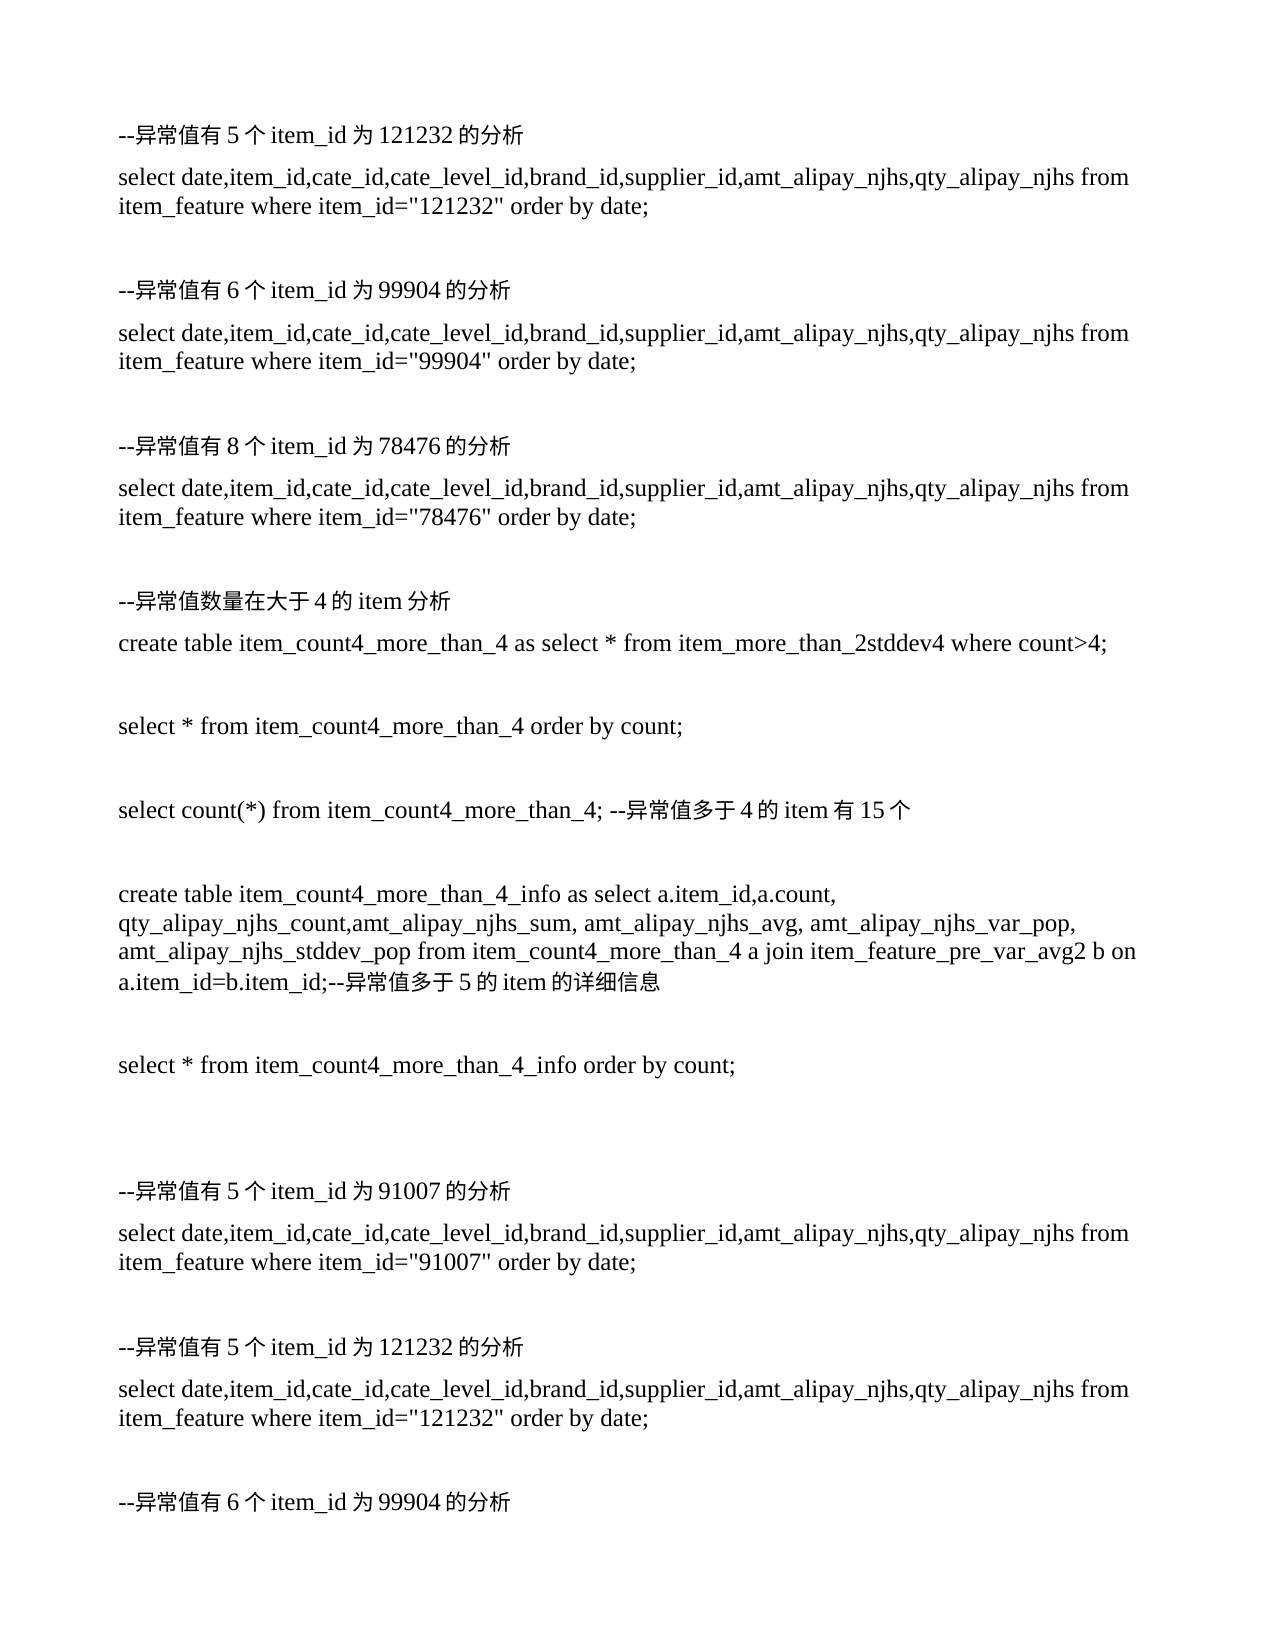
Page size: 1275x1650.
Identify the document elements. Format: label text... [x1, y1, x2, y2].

text create table item_count4_more_than_4 as select * from item_more_than_2stddev4 where count>4; [118, 628, 1157, 657]
text --异常值有5个item_id为121232的分析 [118, 1330, 1157, 1361]
text select date,item_id,cate_id,cate_level_id,brand_id,supplier_id,amt_alipay_njhs,qty_alipay_njhs from item_feature where item_id="99904" order by date; [118, 318, 1157, 375]
text --异常值有6个item_id为99904的分析 [118, 273, 1157, 305]
text select date,item_id,cate_id,cate_level_id,brand_id,supplier_id,amt_alipay_njhs,qty_alipay_njhs from item_feature where item_id="121232" order by date; [118, 162, 1157, 220]
text select date,item_id,cate_id,cate_level_id,brand_id,supplier_id,amt_alipay_njhs,qty_alipay_njhs from item_feature where item_id="91007" order by date; [118, 1218, 1157, 1276]
text select date,item_id,cate_id,cate_level_id,brand_id,supplier_id,amt_alipay_njhs,qty_alipay_njhs from item_feature where item_id="78476" order by date; [118, 473, 1157, 531]
text --异常值有6个item_id为99904的分析 [118, 1485, 1157, 1517]
text create table item_count4_more_than_4_info as select a.item_id,a.count, qty_alipay_njhs_count,amt_alipay_njhs_sum, amt_alipay_njhs_avg, amt_alipay_njhs_var_pop, amt_alipay_njhs_stddev_pop from item_count4_more_than_4 a join item_feature_pre_var_avg2 b on a.item_id=b.item_id;--异常值多于5的item的详细信息 [118, 879, 1157, 997]
text --异常值数量在大于4的item分析 [118, 584, 1157, 616]
text select * from item_count4_more_than_4 order by count; [118, 711, 1157, 740]
text --异常值有5个item_id为91007的分析 [118, 1174, 1157, 1206]
text select * from item_count4_more_than_4_info order by count; [118, 1051, 1157, 1079]
text select count(*) from item_count4_more_than_4; --异常值多于4的item有15个 [118, 793, 1157, 825]
text select date,item_id,cate_id,cate_level_id,brand_id,supplier_id,amt_alipay_njhs,qty_alipay_njhs from item_feature where item_id="121232" order by date; [118, 1374, 1157, 1431]
text --异常值有5个item_id为121232的分析 [118, 118, 1157, 150]
text --异常值有8个item_id为78476的分析 [118, 429, 1157, 461]
